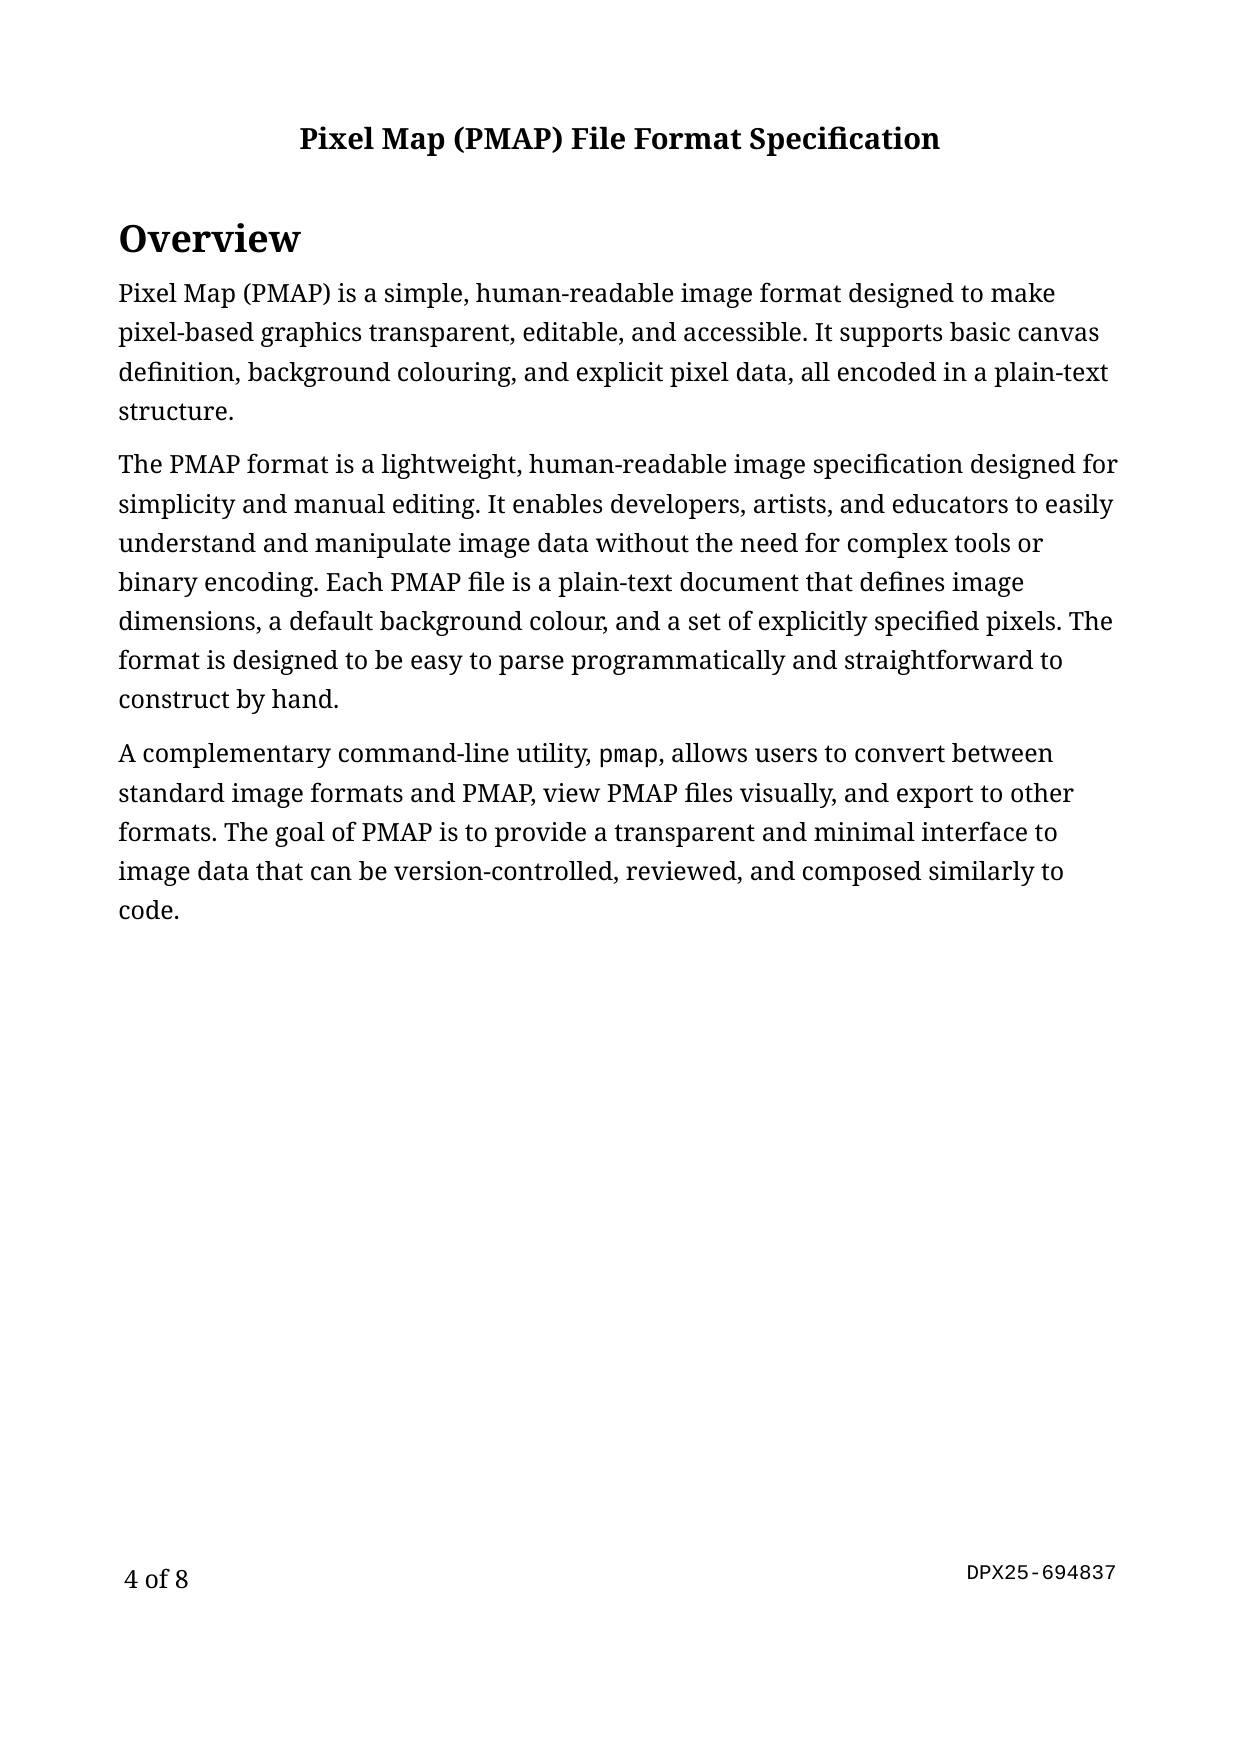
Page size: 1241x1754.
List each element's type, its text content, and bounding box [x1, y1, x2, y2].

text Pixel Map (PMAP) is a simple, human-readable image format designed to make pixel-based graphics transparent, editable, and accessible. It supports basic canvas definition, background colouring, and explicit pixel data, all encoded in a plain-text structure. [118, 276, 1122, 427]
text A complementary command-line utility, pmap, allows users to convert between standard image formats and PMAP, view PMAP files visually, and export to other formats. The goal of PMAP is to provide a transparent and minimal interface to image data that can be version-controlled, reviewed, and composed similarly to code. [118, 736, 1122, 927]
text The PMAP format is a lightweight, human-readable image specification designed for simplicity and manual editing. It enables developers, artists, and educators to easily understand and manipulate image data without the need for complex tools or binary encoding. Each PMAP file is a plain-text document that defines image dimensions, a default background colour, and a set of explicitly specified pixels. The format is designed to be easy to parse programmatically and straightforward to construct by hand. [118, 447, 1122, 716]
subtitle Overview [118, 212, 1122, 263]
